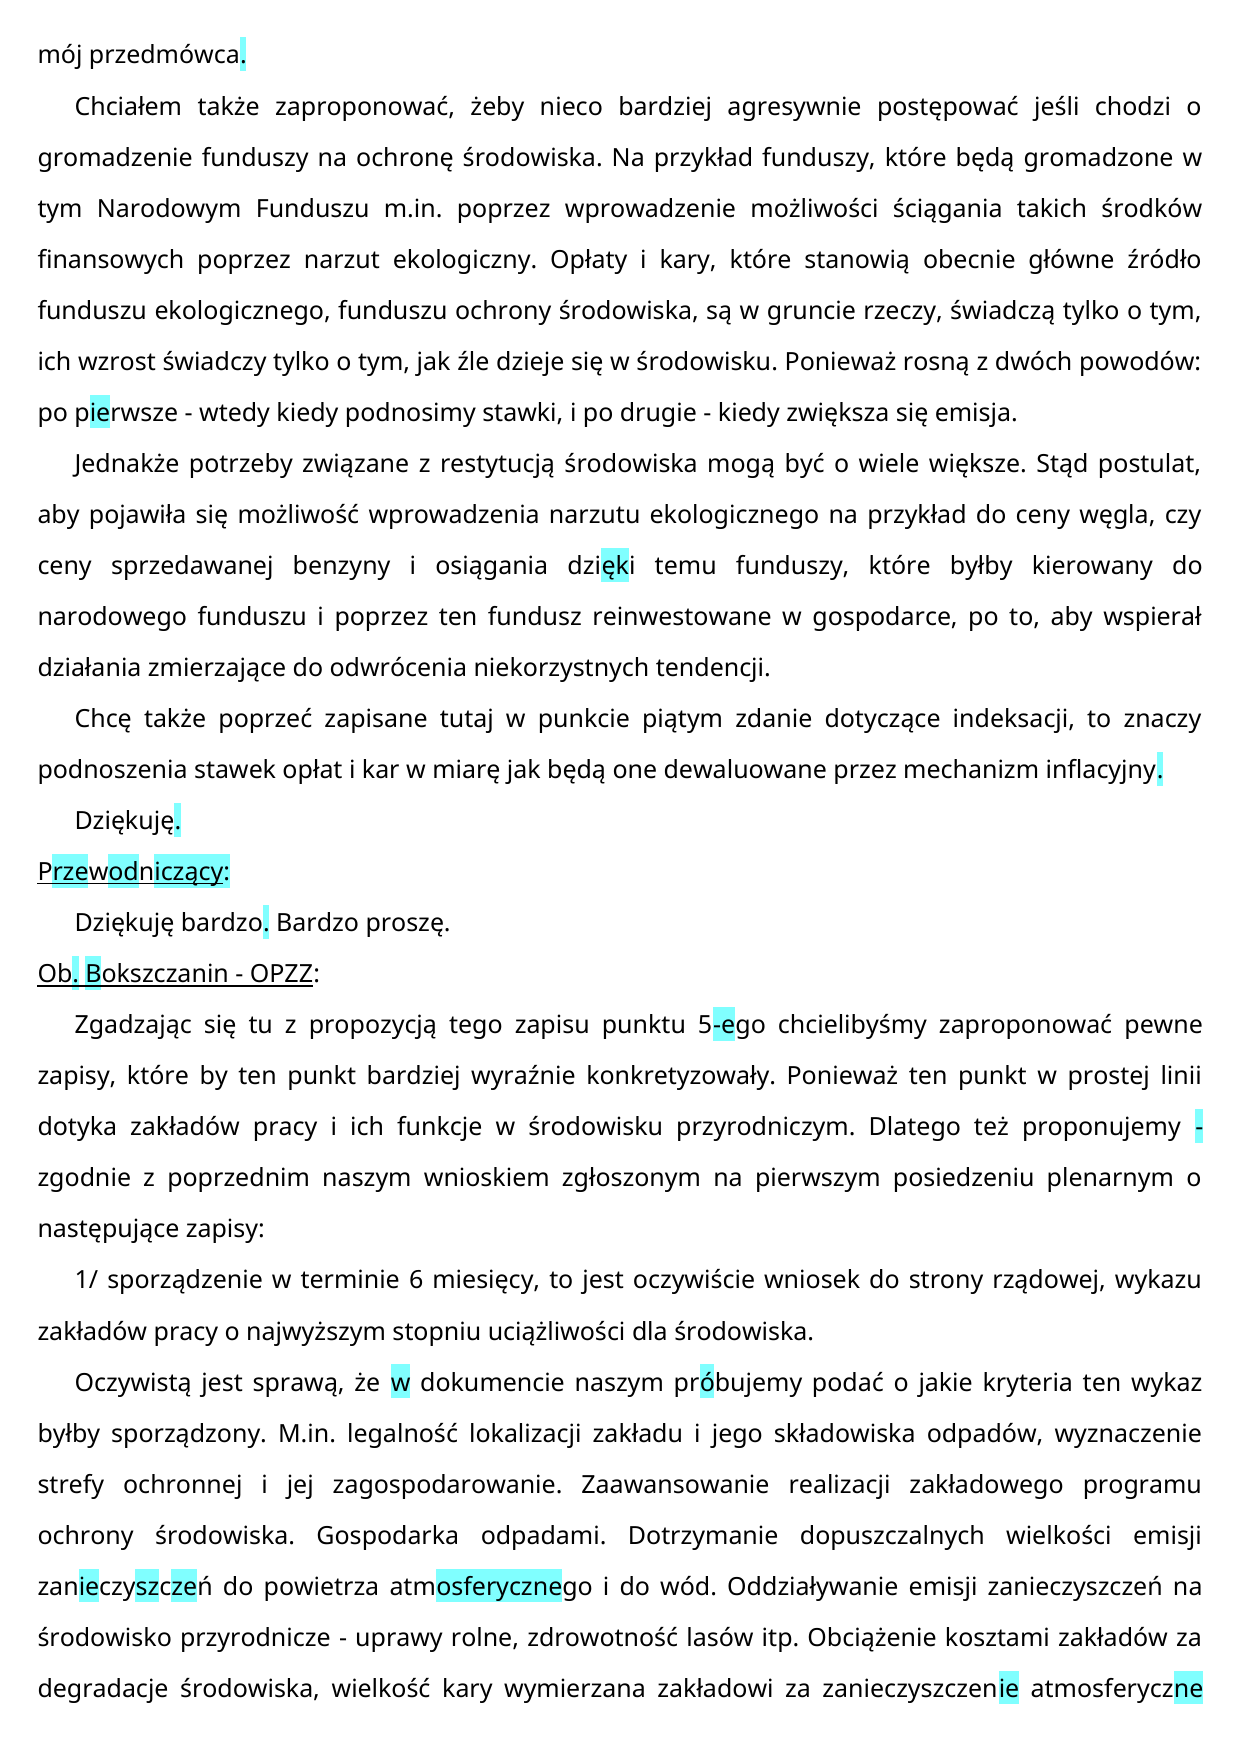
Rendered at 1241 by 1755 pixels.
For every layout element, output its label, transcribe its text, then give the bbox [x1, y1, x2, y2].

text mój przedmówca. [37, 37, 1203, 71]
text Przewodniczący: [37, 854, 1203, 888]
text Chcę także poprzeć zapisane tutaj w punkcie piątym zdanie dotyczące indeksacji, to znaczy podnoszenia stawek opłat i kar w miarę jak będą one dewaluowane przez mechanizm inflacyjny. [37, 701, 1203, 786]
text Dziękuję bardzo. Bardzo proszę. [37, 905, 1203, 939]
text Chciałem także zaproponować, żeby nieco bardziej agresywnie postępować jeśli chodzi o gromadzenie funduszy na ochronę środowiska. Na przykład funduszy, które będą gromadzone w tym Narodowym Funduszu m.in. poprzez wprowadzenie możliwości ściągania takich środków finansowych poprzez narzut ekologiczny. Opłaty i kary, które stanowią obecnie główne źródło funduszu ekologicznego, funduszu ochrony środowiska, są w gruncie rzeczy, świadczą tylko o tym, ich wzrost świadczy tylko o tym, jak źle dzieje się w środowisku. Ponieważ rosną z dwóch powodów: po pierwsze - wtedy kiedy podnosimy stawki, i po drugie - kiedy zwiększa się emisja. [37, 88, 1203, 428]
text Jednakże potrzeby związane z restytucją środowiska mogą być o wiele większe. Stąd postulat, aby pojawiła się możliwość wprowadzenia narzutu ekologicznego na przykład do ceny węgla, czy ceny sprzedawanej benzyny i osiągania dzięki temu funduszy, które byłby kierowany do narodowego funduszu i poprzez ten fundusz reinwestowane w gospodarce, po to, aby wspierał działania zmierzające do odwrócenia niekorzystnych tendencji. [37, 446, 1203, 684]
text Oczywistą jest sprawą, że w dokumencie naszym próbujemy podać o jakie kryteria ten wykaz byłby sporządzony. M.in. legalność lokalizacji zakładu i jego składowiska odpadów, wyznaczenie strefy ochronnej i jej zagospodarowanie. Zaawansowanie realizacji zakładowego programu ochrony środowiska. Gospodarka odpadami. Dotrzymanie dopuszczalnych wielkości emisji zanieczyszczeń do powietrza atmosferycznego i do wód. Oddziaływanie emisji zanieczyszczeń na środowisko przyrodnicze - uprawy rolne, zdrowotność lasów itp. Obciążenie kosztami zakładów za degradacje środowiska, wielkość kary wymierzana zakładowi za zanieczyszczenie atmosferyczne [37, 1364, 1203, 1704]
text 1/ sporządzenie w terminie 6 miesięcy, to jest oczywiście wniosek do strony rządowej, wykazu zakładów pracy o najwyższym stopniu uciążliwości dla środowiska. [37, 1262, 1203, 1347]
text Ob. Bokszczanin - OPZZ: [37, 956, 1203, 990]
text Dziękuję. [37, 803, 1203, 837]
text Zgadzając się tu z propozycją tego zapisu punktu 5-ego chcielibyśmy zaproponować pewne zapisy, które by ten punkt bardziej wyraźnie konkretyzowały. Ponieważ ten punkt w prostej linii dotyka zakładów pracy i ich funkcje w środowisku przyrodniczym. Dlatego też proponujemy - zgodnie z poprzednim naszym wnioskiem zgłoszonym na pierwszym posiedzeniu plenarnym o następujące zapisy: [37, 1007, 1203, 1245]
